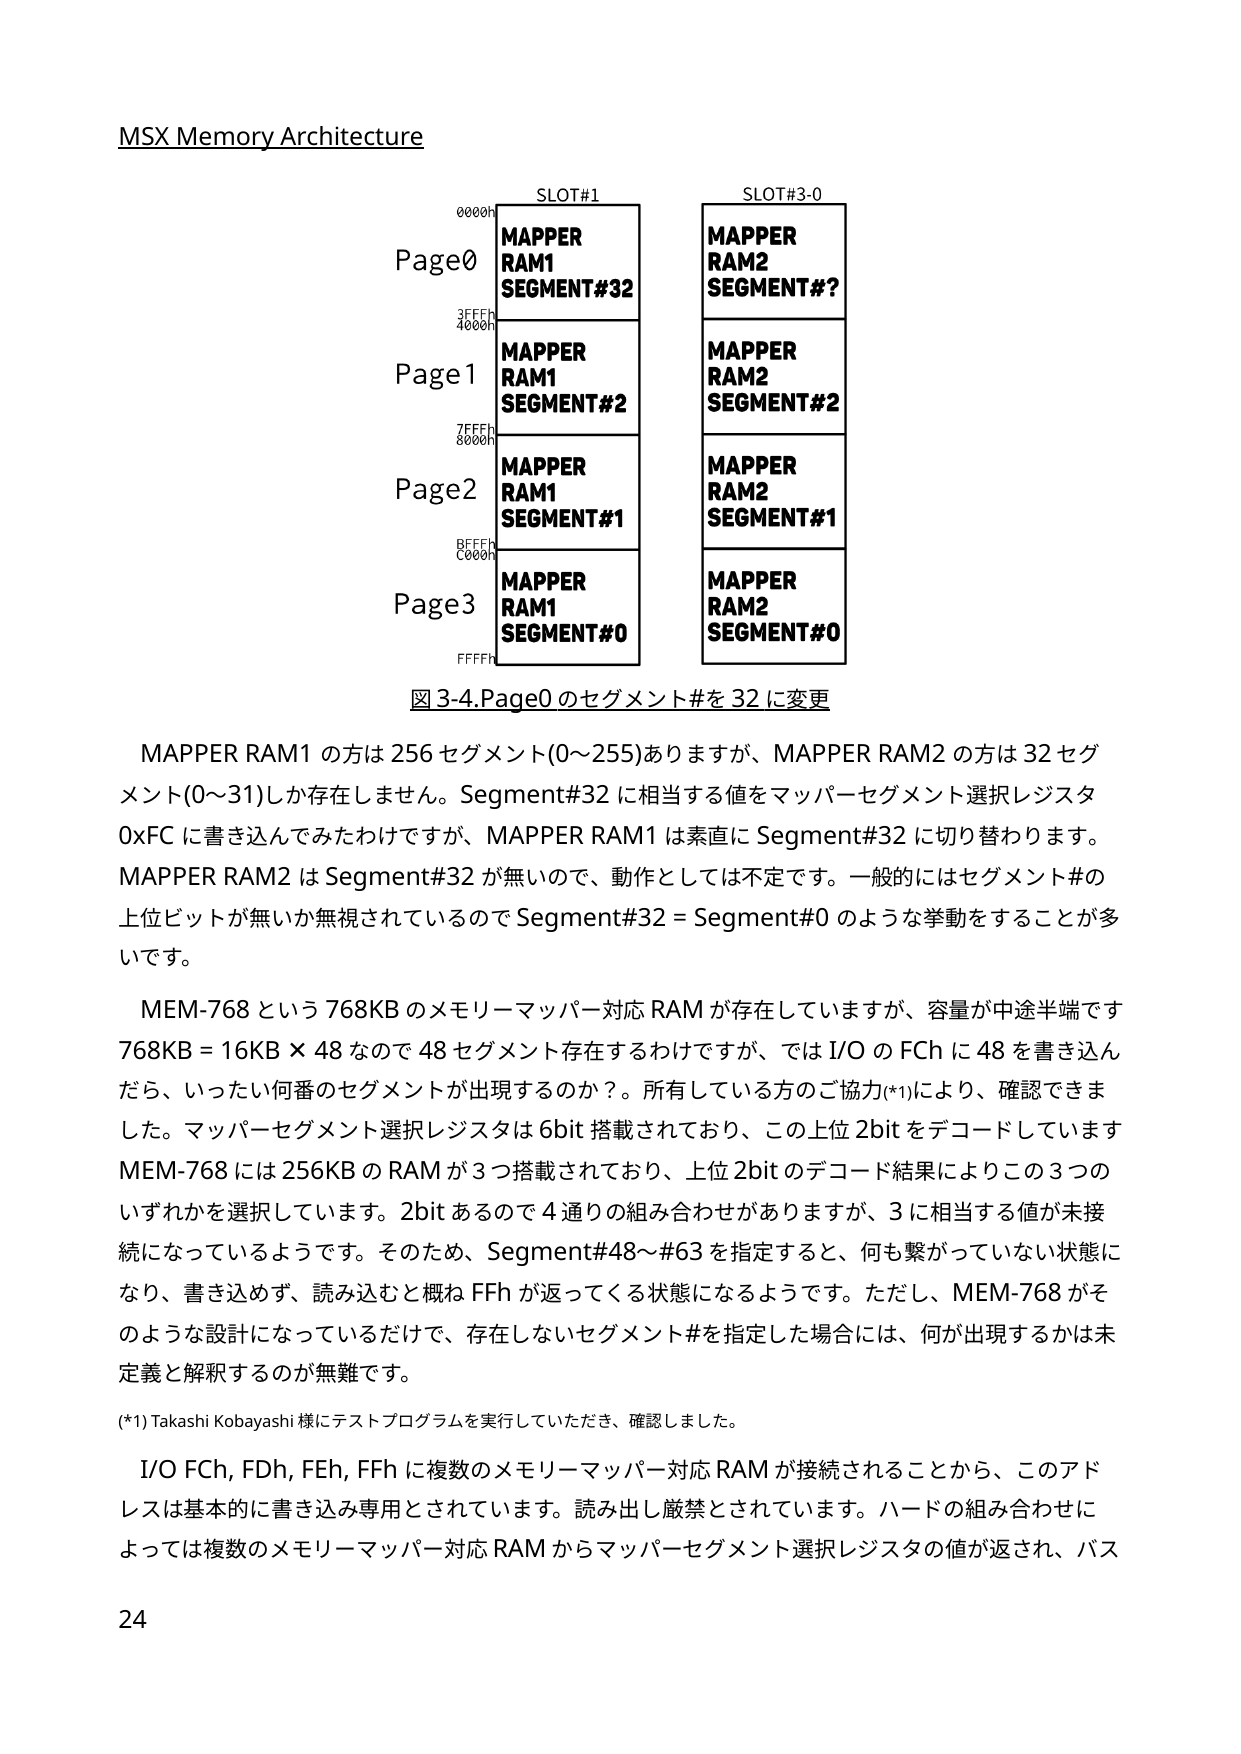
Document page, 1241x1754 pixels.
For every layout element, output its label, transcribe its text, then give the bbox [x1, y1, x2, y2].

text 図3-4.Page0のセグメント#を32に変更 [118, 680, 1122, 714]
text MAPPER RAM1 の方は 256セグメント(0～255)ありますが、MAPPER RAM2 の方は 32セグメント(0～31)しか存在しません。Segment#32 に相当する値をマッパーセグメント選択レジスタ 0xFC に書き込んでみたわけですが、MAPPER RAM1は素直に Segment#32 に切り替わります。MAPPER RAM2 は Segment#32 が無いので、動作としては不定です。一般的にはセグメント#の上位ビットが無いか無視されているのでSegment#32 = Segment#0 のような挙動をすることが多いです。 [118, 736, 1122, 971]
text I/O FCh, FDh, FEh, FFh に複数のメモリーマッパー対応RAMが接続されることから、このアドレスは基本的に書き込み専用とされています。読み出し厳禁とされています。ハードの組み合わせによっては複数のメモリーマッパー対応RAMからマッパーセグメント選択レジスタの値が返され、バス [118, 1452, 1122, 1565]
text (*1) Takashi Kobayashi様にテストプログラムを実行していただき、確認しました。 [118, 1408, 1122, 1433]
text MEM-768という768KBのメモリーマッパー対応RAMが存在していますが、容量が中途半端です。768KB = 16KB ✕ 48なので 48セグメント存在するわけですが、では I/O の FCh に 48 を書き込んだら、いったい何番のセグメントが出現するのか？。所有している方のご協力(*1)により、確認できました。マッパーセグメント選択レジスタは 6bit 搭載されており、この上位2bitをデコードしています。MEM-768には256KBのRAMが３つ搭載されており、上位2bitのデコード結果によりこの３つのいずれかを選択しています。2bitあるので4通りの組み合わせがありますが、3に相当する値が未接続になっているようです。そのため、Segment#48～#63を指定すると、何も繋がっていない状態になり、書き込めず、読み込むと概ね FFh が返ってくる状態になるようです。ただし、MEM-768がそのような設計になっているだけで、存在しないセグメント#を指定した場合には、何が出現するかは未定義と解釈するのが無難です。 [118, 992, 1122, 1388]
